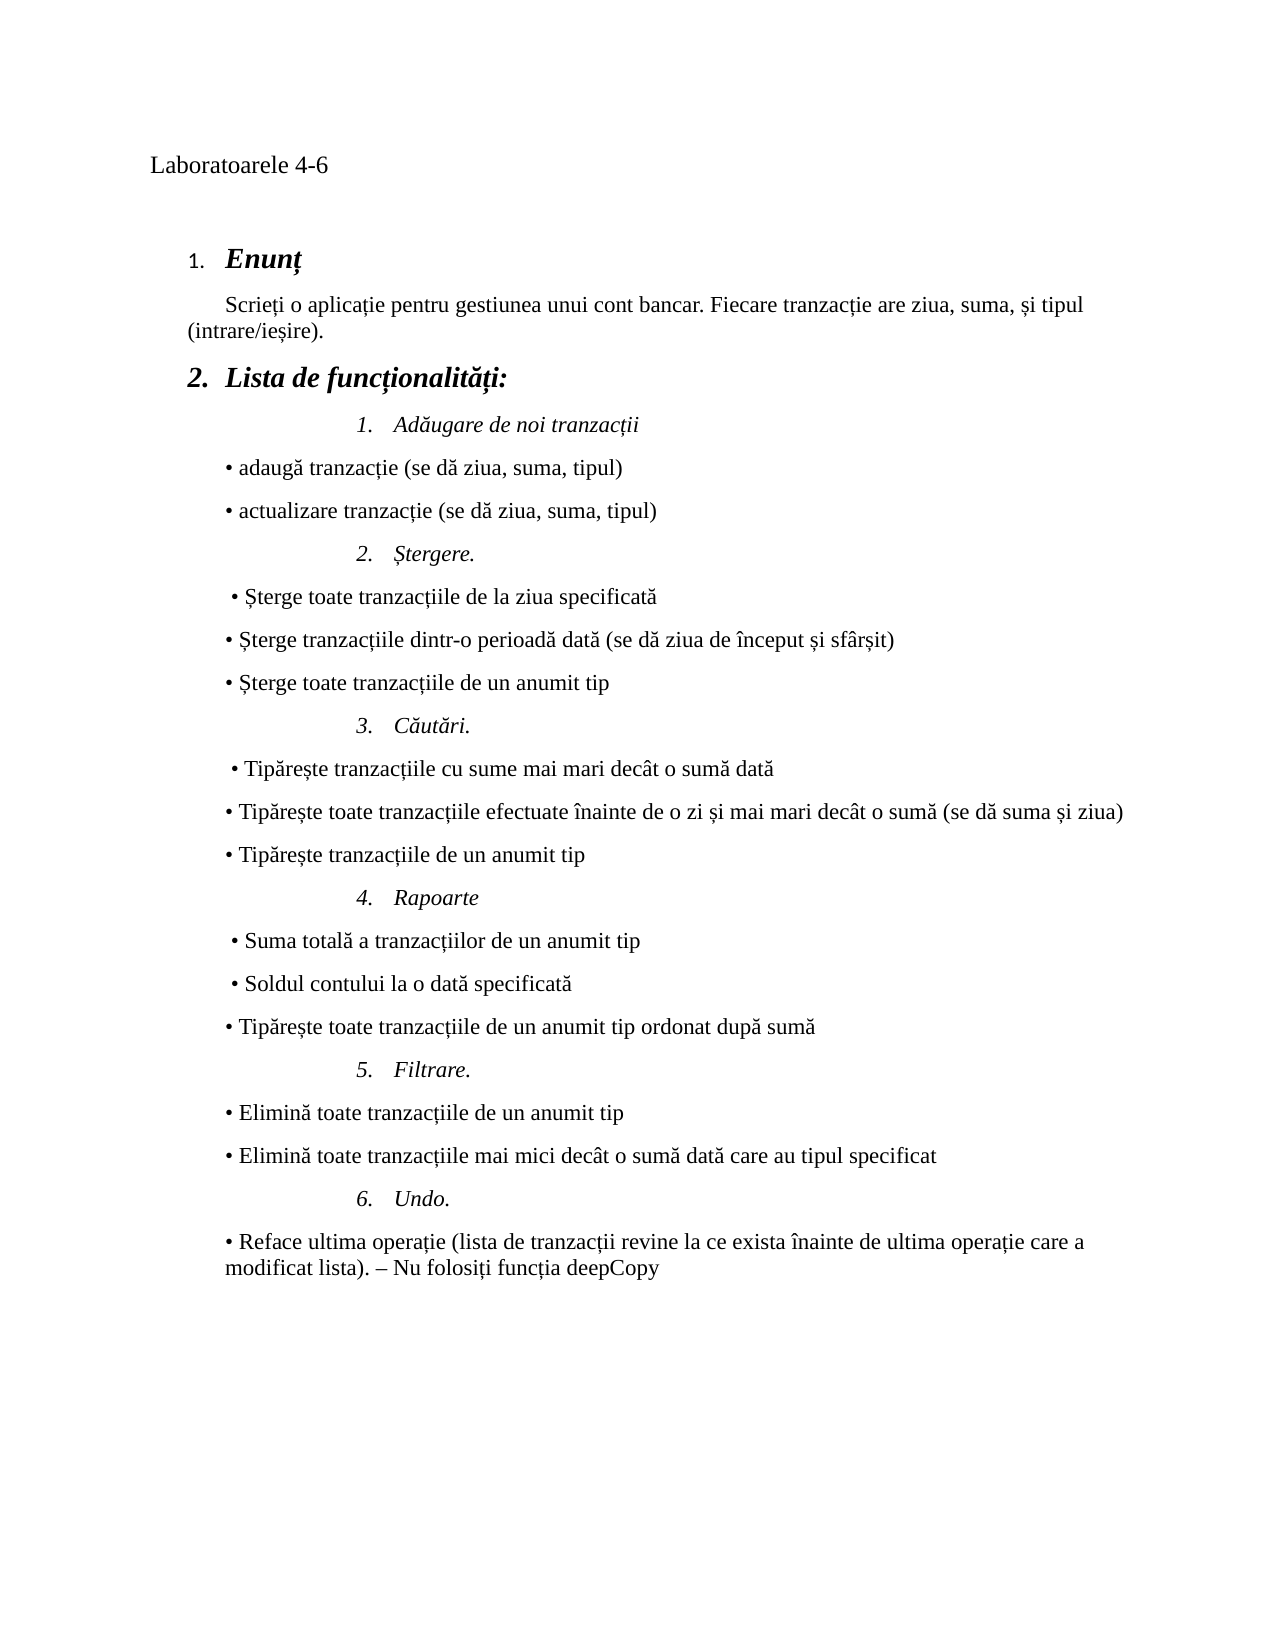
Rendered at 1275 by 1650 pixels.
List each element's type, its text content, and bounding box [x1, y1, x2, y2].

list Undo. [356, 1185, 1125, 1211]
list Lista de funcționalități: [187, 360, 1125, 394]
list • adaugă tranzacție (se dă ziua, suma, tipul) [225, 454, 1125, 480]
list • Șterge tranzacțiile dintr-o perioadă dată (se dă ziua de început și sfârșit) [225, 626, 1125, 652]
list Ștergere. [356, 540, 1125, 566]
list • Tipărește toate tranzacțiile efectuate înainte de o zi și mai mari decât o sumă (se dă suma și ziua) [225, 798, 1125, 824]
list • Șterge toate tranzacțiile de la ziua specificată [225, 583, 1125, 609]
list • Tipărește toate tranzacțiile de un anumit tip ordonat după sumă [225, 1013, 1125, 1039]
list Căutări. [356, 712, 1125, 738]
list • Reface ultima operație (lista de tranzacții revine la ce exista înainte de ultima operație care a modificat lista). – Nu folosiți funcția deepCopy [225, 1228, 1125, 1281]
text Laboratoarele 4-6 [150, 150, 1125, 179]
list • Soldul contului la o dată specificată [225, 970, 1125, 996]
list • actualizare tranzacție (se dă ziua, suma, tipul) [225, 497, 1125, 523]
list Rapoarte [356, 884, 1125, 910]
list Adăugare de noi tranzacții [356, 411, 1125, 437]
list Enunț [187, 241, 1125, 274]
text Scrieți o aplicație pentru gestiunea unui cont bancar. Fiecare tranzacție are ziua, suma, și tipul (intrare/ieșire). [187, 291, 1125, 344]
list Filtrare. [356, 1056, 1125, 1082]
list • Suma totală a tranzacțiilor de un anumit tip [225, 927, 1125, 953]
list • Tipărește tranzacțiile cu sume mai mari decât o sumă dată [225, 755, 1125, 781]
list • Șterge toate tranzacțiile de un anumit tip [225, 669, 1125, 695]
list • Elimină toate tranzacțiile mai mici decât o sumă dată care au tipul specificat [225, 1142, 1125, 1168]
list • Tipărește tranzacțiile de un anumit tip [225, 841, 1125, 867]
list • Elimină toate tranzacțiile de un anumit tip [225, 1099, 1125, 1125]
